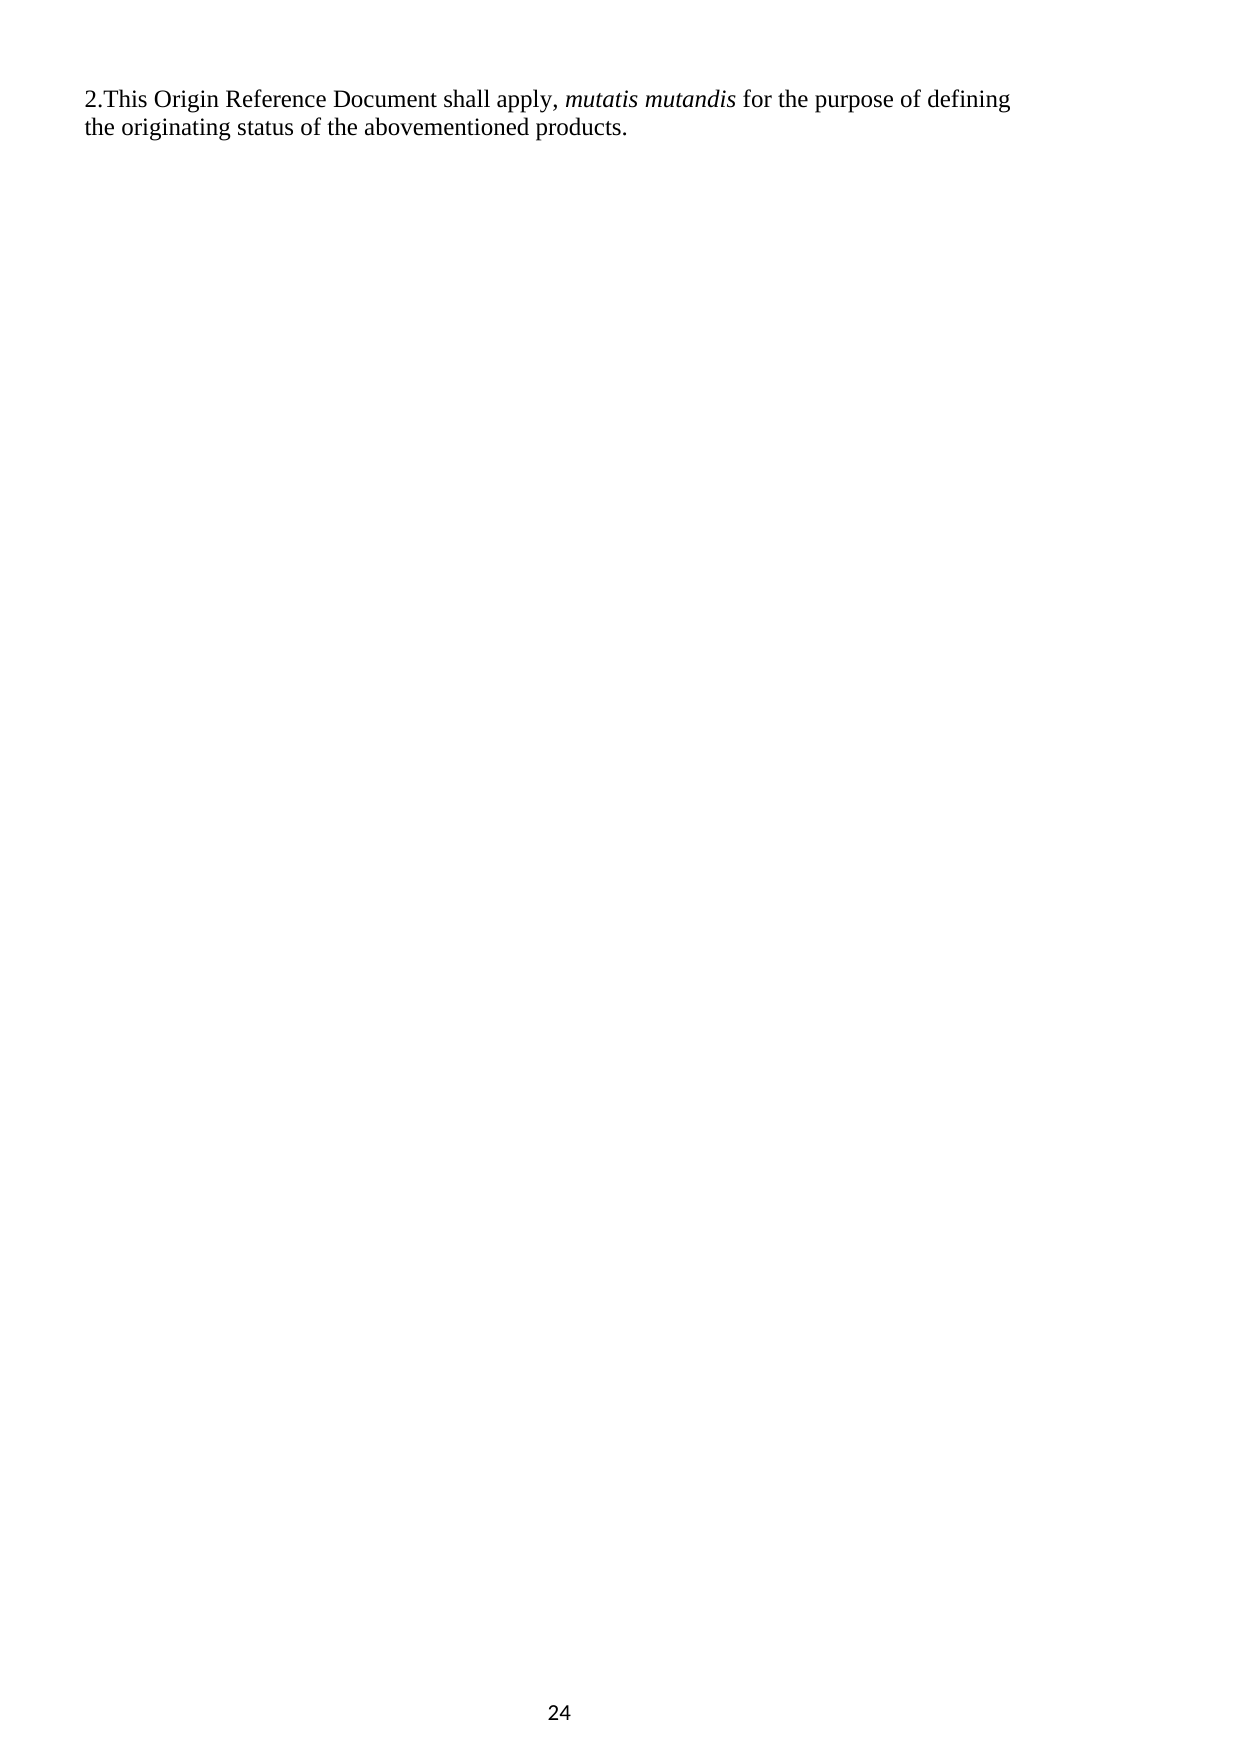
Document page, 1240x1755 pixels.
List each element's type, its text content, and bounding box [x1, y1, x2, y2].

text 2.This Origin Reference Document shall apply, mutatis mutandis for the purpose of defining the originating status of the abovementioned products. [84, 84, 1034, 141]
